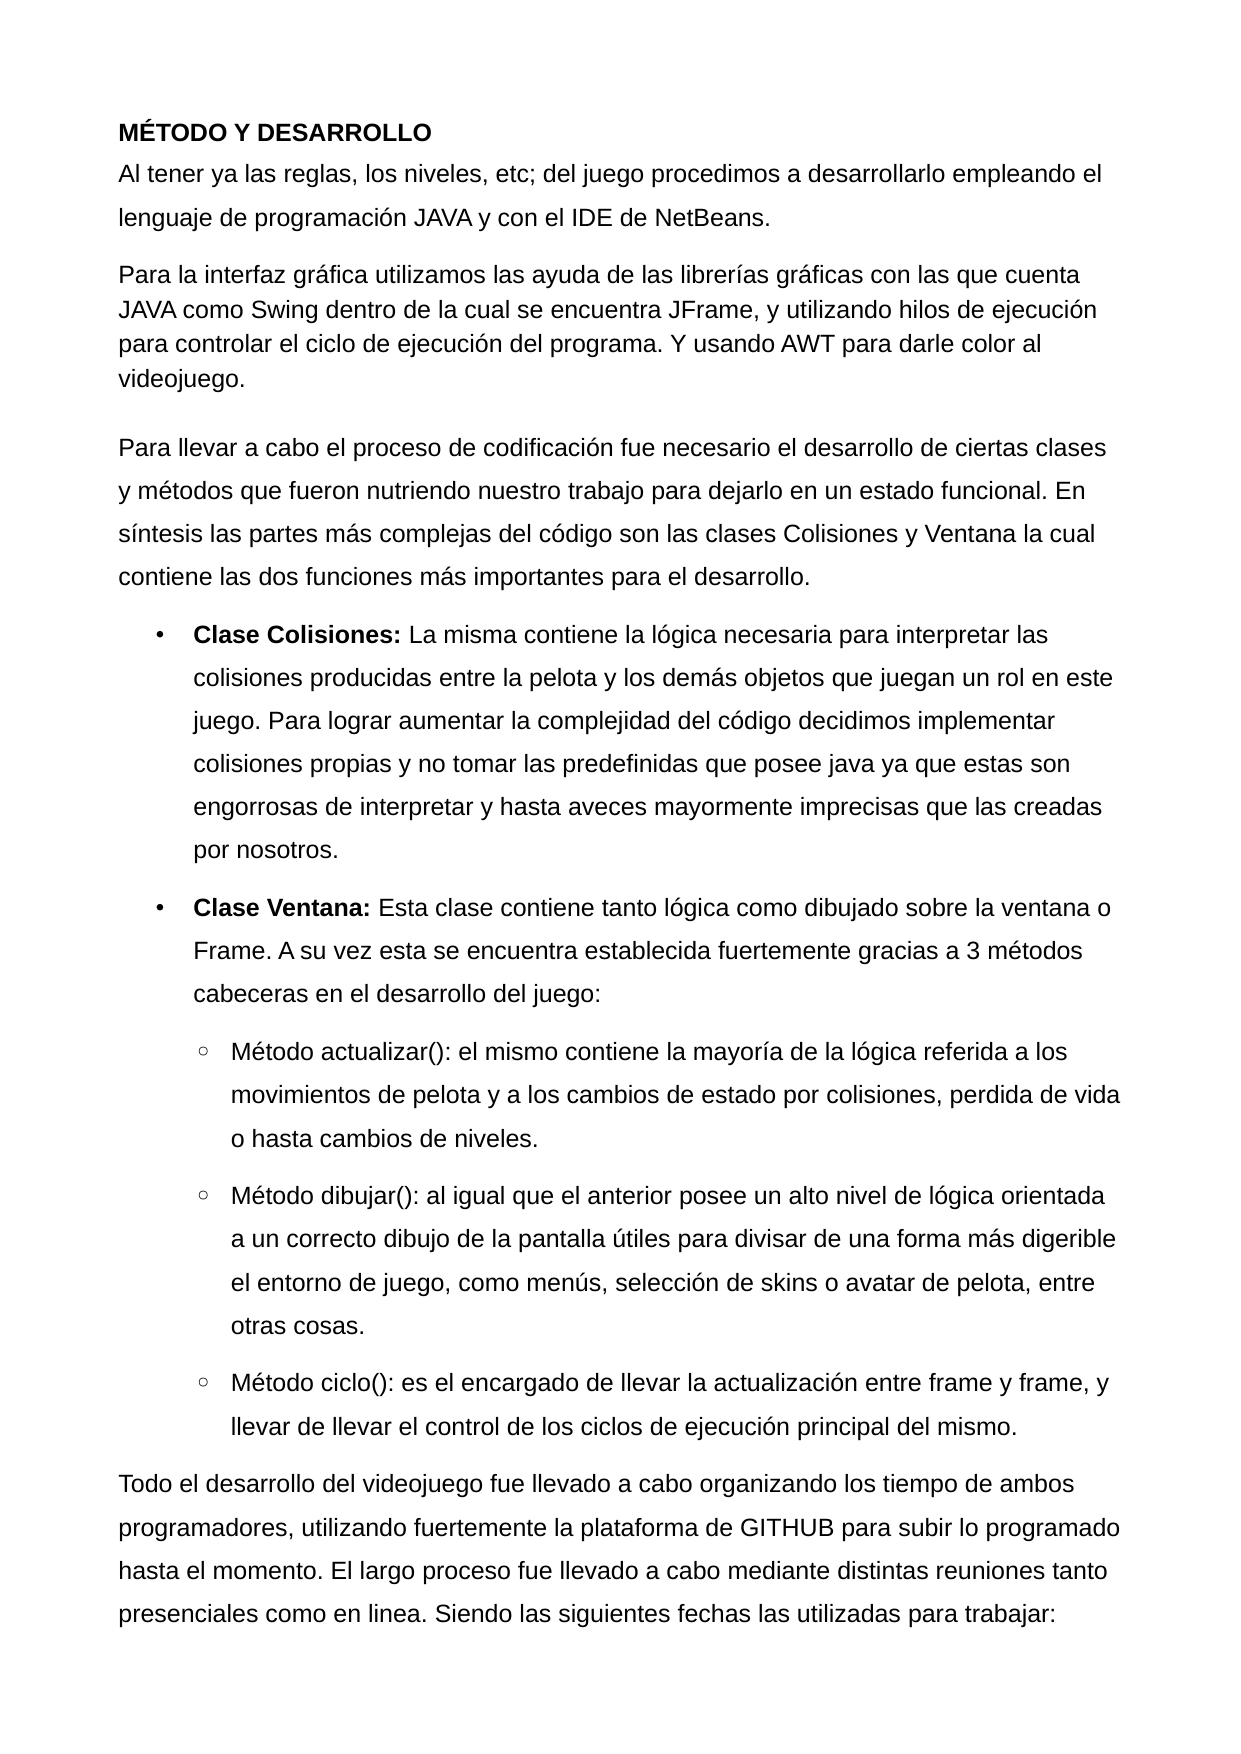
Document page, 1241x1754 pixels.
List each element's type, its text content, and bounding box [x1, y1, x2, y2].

text Para la interfaz gráfica utilizamos las ayuda de las librerías gráficas con las que cuenta JAVA como Swing dentro de la cual se encuentra JFrame, y utilizando hilos de ejecución para controlar el ciclo de ejecución del programa. Y usando AWT para darle color al videojuego. [118, 260, 1122, 392]
list Clase Colisiones: La misma contiene la lógica necesaria para interpretar las colisiones producidas entre la pelota y los demás objetos que juegan un rol en este juego. Para lograr aumentar la complejidad del código decidimos implementar colisiones propias y no tomar las predefinidas que posee java ya que estas son engorrosas de interpretar y hasta aveces mayormente imprecisas que las creadas por nosotros. [156, 620, 1122, 864]
list Método ciclo(): es el encargado de llevar la actualización entre frame y frame, y llevar de llevar el control de los ciclos de ejecución principal del mismo. [193, 1368, 1122, 1440]
list Método actualizar(): el mismo contiene la mayoría de la lógica referida a los movimientos de pelota y a los cambios de estado por colisiones, perdida de vida o hasta cambios de niveles. [193, 1037, 1122, 1152]
subtitle MÉTODO Y DESARROLLO [118, 118, 1122, 147]
list Método dibujar(): al igual que el anterior posee un alto nivel de lógica orientada a un correcto dibujo de la pantalla útiles para divisar de una forma más digerible el entorno de juego, como menús, selección de skins o avatar de pelota, entre otras cosas. [193, 1181, 1122, 1339]
text Para llevar a cabo el proceso de codificación fue necesario el desarrollo de ciertas clases y métodos que fueron nutriendo nuestro trabajo para dejarlo en un estado funcional. En síntesis las partes más complejas del código son las clases Colisiones y Ventana la cual contiene las dos funciones más importantes para el desarrollo. [118, 433, 1122, 591]
text Al tener ya las reglas, los niveles, etc; del juego procedimos a desarrollarlo empleando el lenguaje de programación JAVA y con el IDE de NetBeans. [118, 159, 1122, 231]
text Todo el desarrollo del videojuego fue llevado a cabo organizando los tiempo de ambos programadores, utilizando fuertemente la plataforma de GITHUB para subir lo programado hasta el momento. El largo proceso fue llevado a cabo mediante distintas reuniones tanto presenciales como en linea. Siendo las siguientes fechas las utilizadas para trabajar: [118, 1469, 1122, 1627]
list Clase Ventana: Esta clase contiene tanto lógica como dibujado sobre la ventana o Frame. A su vez esta se encuentra establecida fuertemente gracias a 3 métodos cabeceras en el desarrollo del juego: [156, 893, 1122, 1008]
